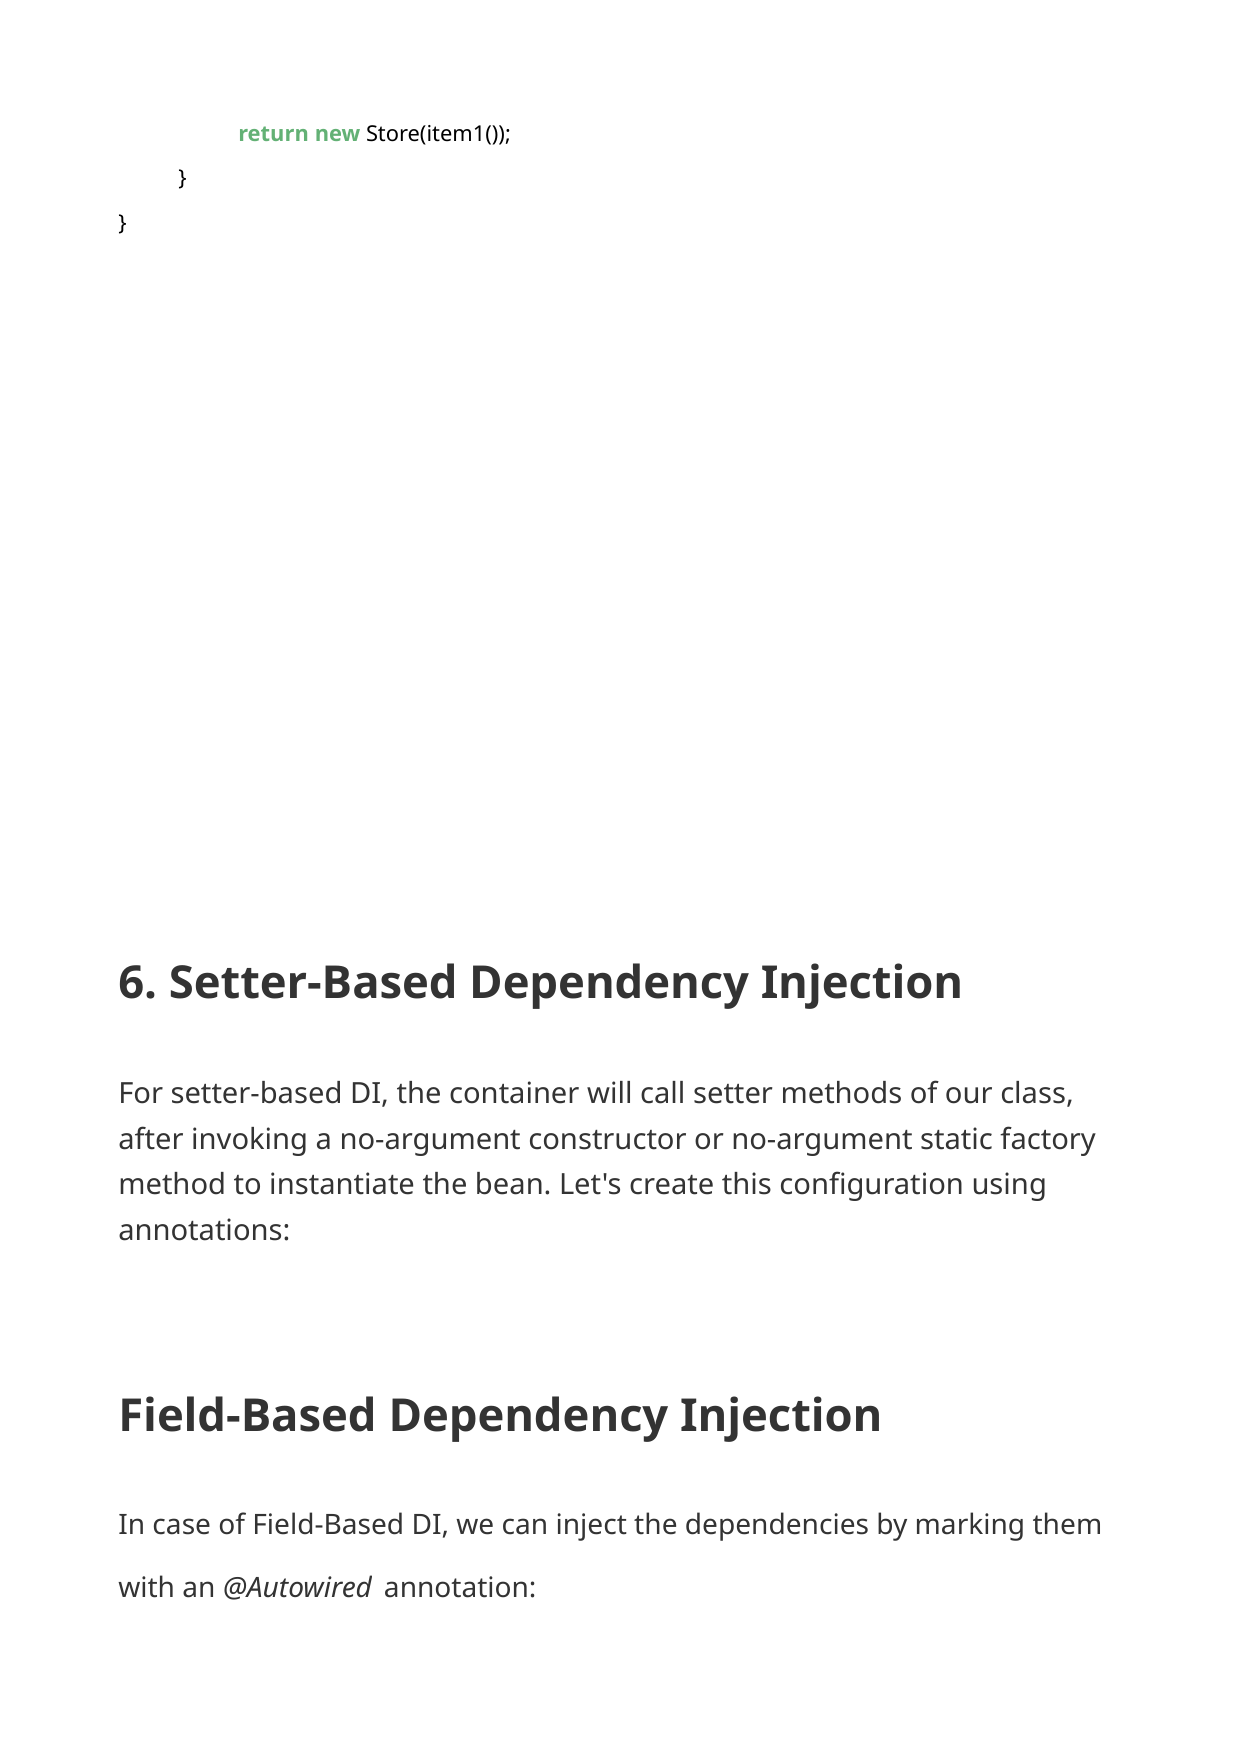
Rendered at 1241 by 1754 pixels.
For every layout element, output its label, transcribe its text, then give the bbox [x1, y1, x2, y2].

text return new Store(item1()); [118, 118, 1122, 149]
text In case of Field-Based DI, we can inject the dependencies by marking them with an @Autowired annotation: [118, 1505, 1122, 1611]
text For setter-based DI, the container will call setter methods of our class, after invoking a no-argument constructor or no-argument static factory method to instantiate the bean. Let's create this configuration using annotations: [118, 1072, 1122, 1249]
text } [118, 162, 1122, 193]
text } [118, 206, 1122, 236]
subtitle Field-Based Dependency Injection [118, 1383, 1122, 1444]
subtitle 6. Setter-Based Dependency Injection [118, 951, 1122, 1012]
